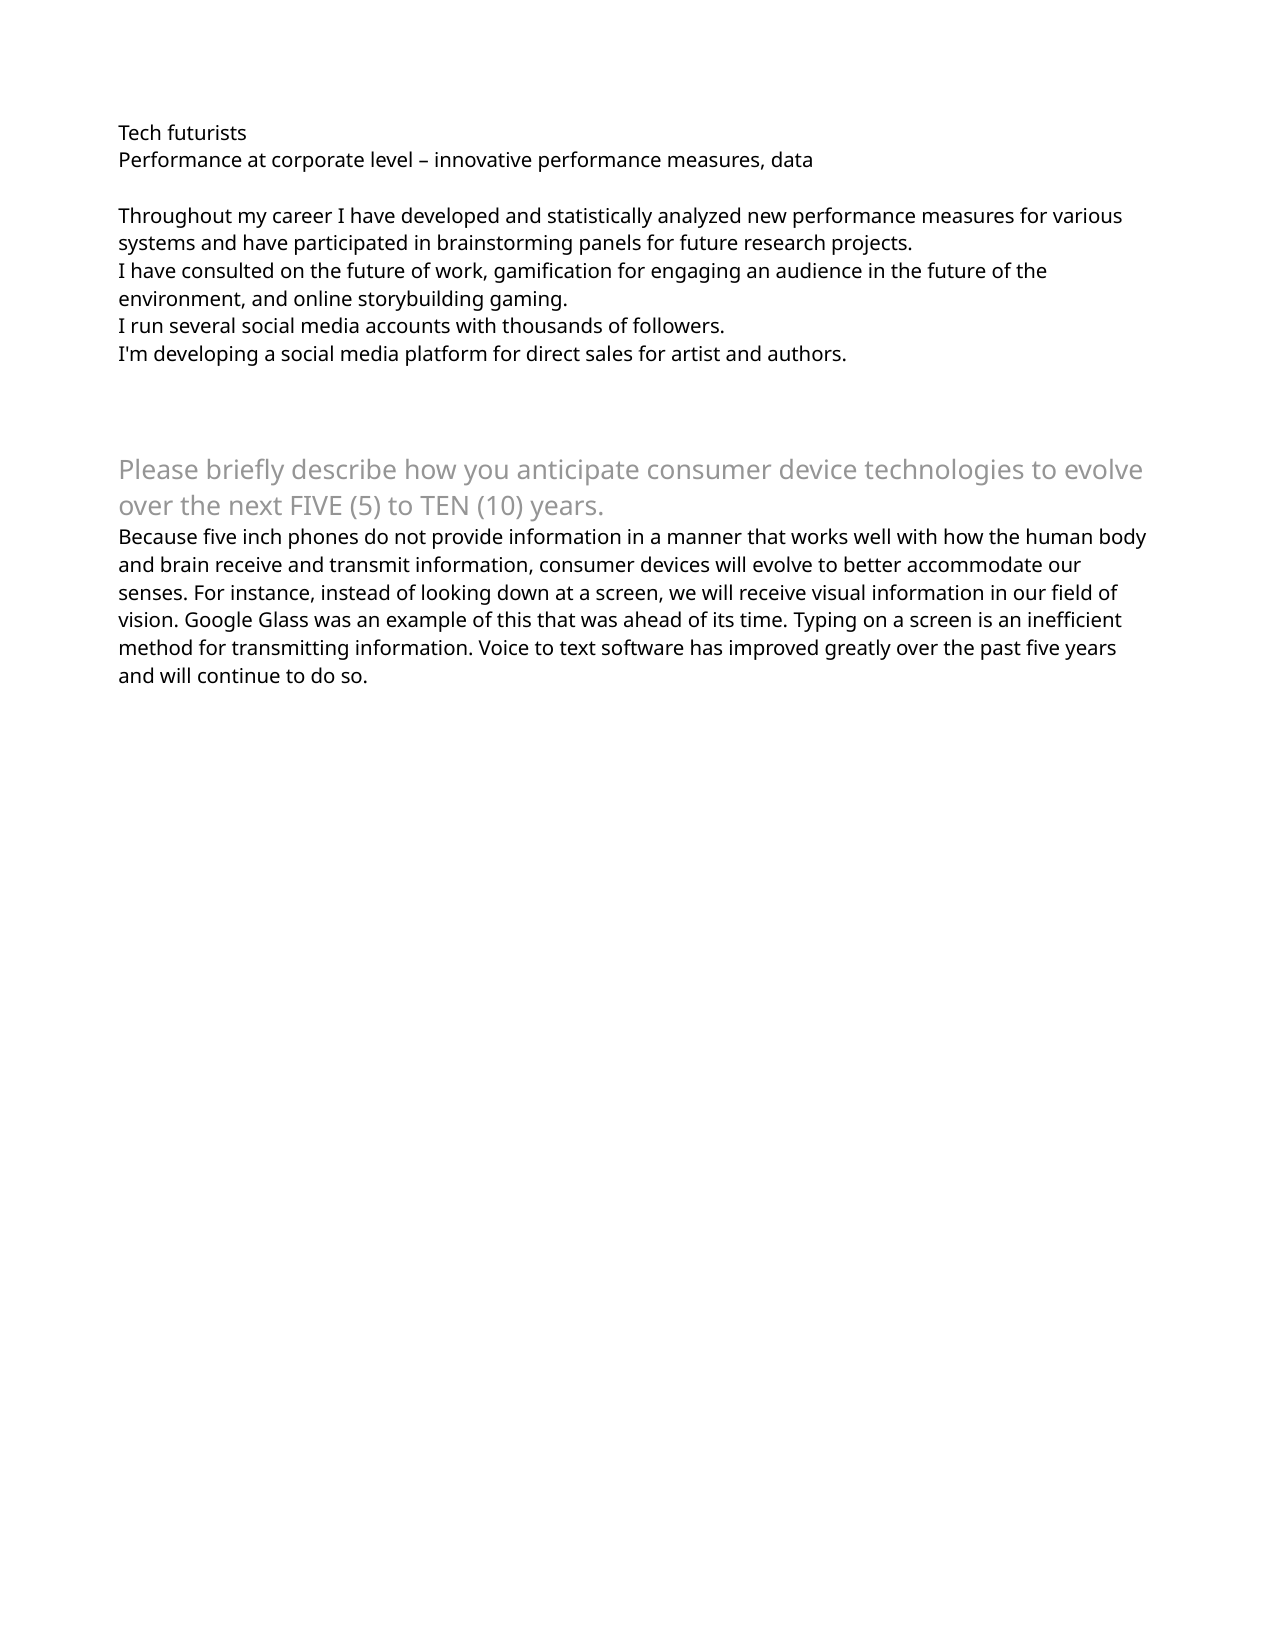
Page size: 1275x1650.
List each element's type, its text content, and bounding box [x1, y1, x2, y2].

text Throughout my career I have developed and statistically analyzed new performance measures for various systems and have participated in brainstorming panels for future research projects. [118, 201, 1157, 257]
text Because five inch phones do not provide information in a manner that works well with how the human body and brain receive and transmit information, consumer devices will evolve to better accommodate our senses. For instance, instead of looking down at a screen, we will receive visual information in our field of vision. Google Glass was an example of this that was ahead of its time. Typing on a screen is an inefficient method for transmitting information. Voice to text software has improved greatly over the past five years and will continue to do so. [118, 523, 1157, 689]
text Tech futurists [118, 118, 1157, 146]
text I'm developing a social media platform for direct sales for artist and authors. [118, 340, 1157, 367]
text Please briefly describe how you anticipate consumer device technologies to evolve over the next FIVE (5) to TEN (10) years. [118, 451, 1157, 523]
text I run several social media accounts with thousands of followers. [118, 312, 1157, 340]
text Performance at corporate level – innovative performance measures, data [118, 146, 1157, 173]
text I have consulted on the future of work, gamification for engaging an audience in the future of the environment, and online storybuilding gaming. [118, 257, 1157, 312]
